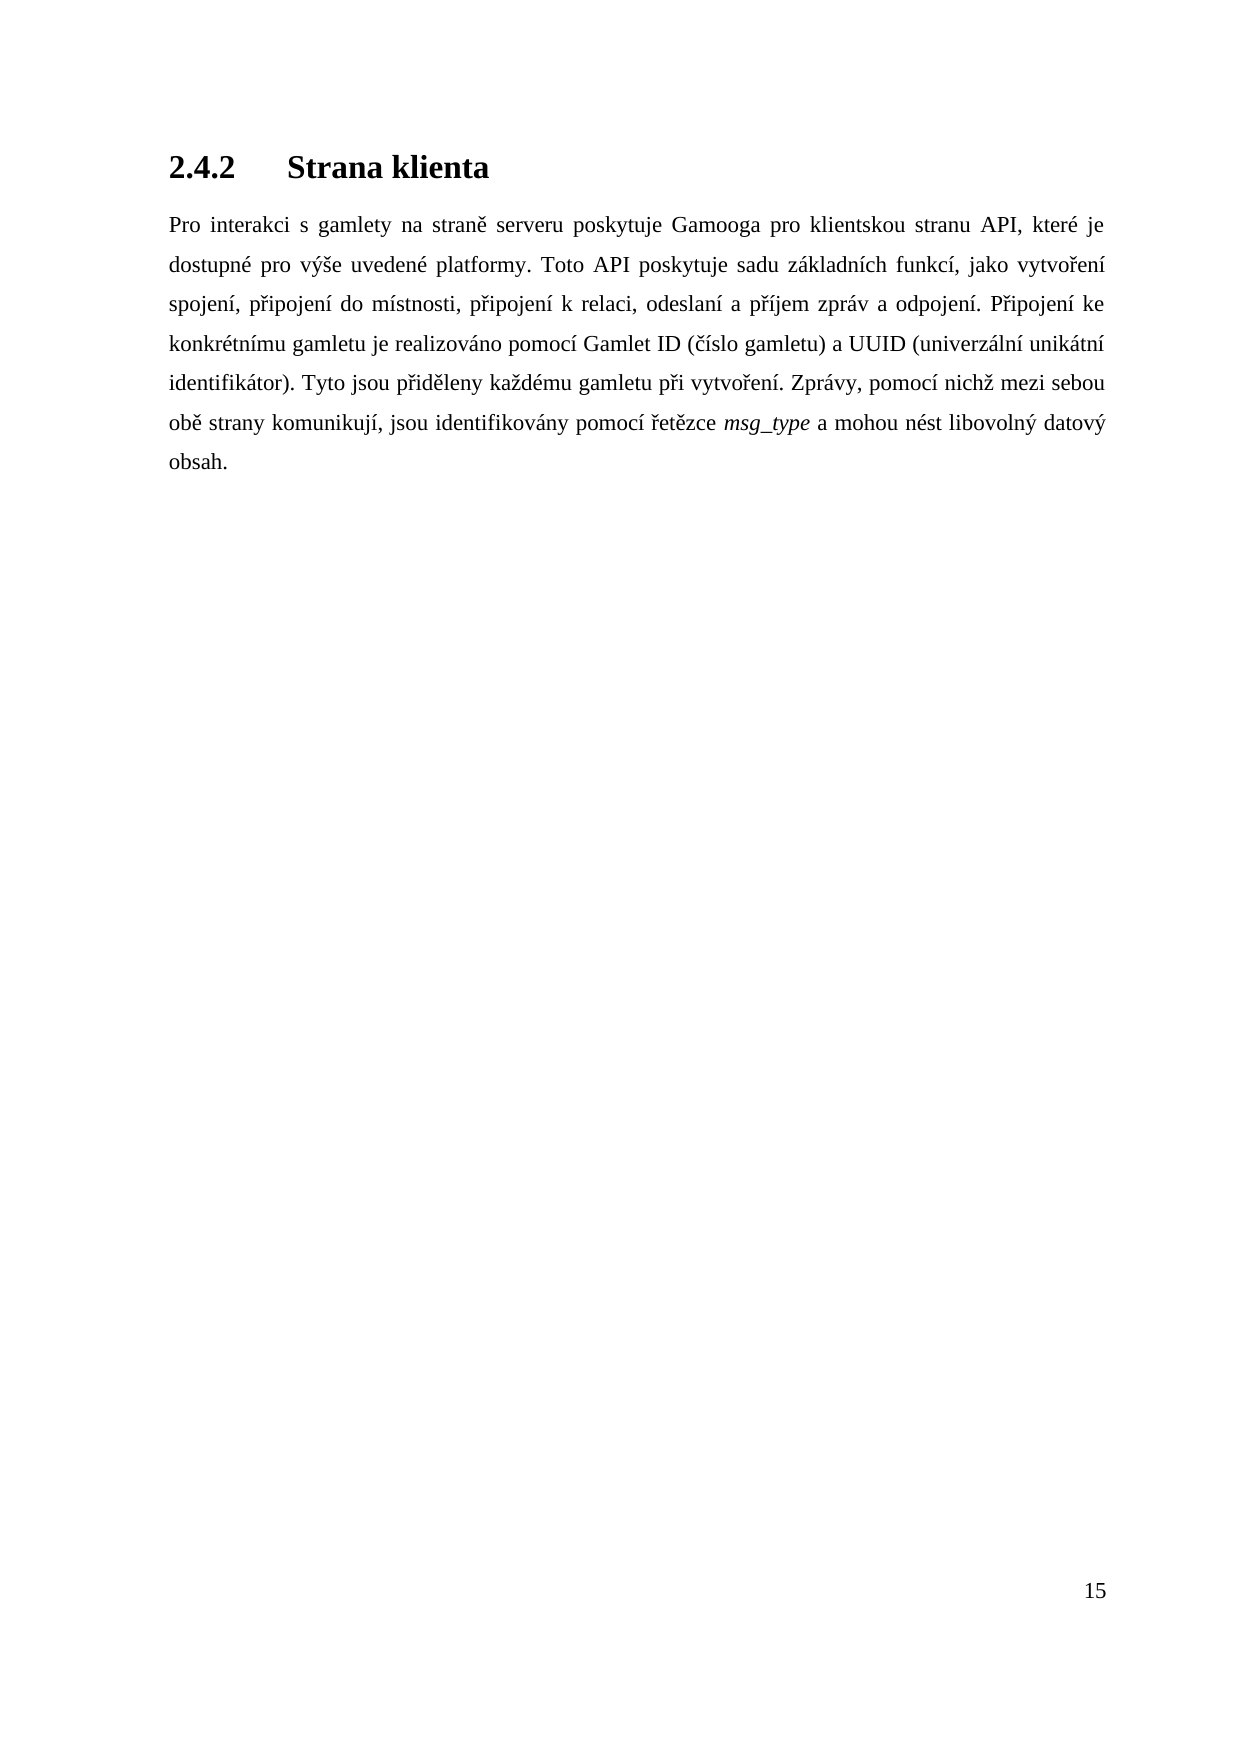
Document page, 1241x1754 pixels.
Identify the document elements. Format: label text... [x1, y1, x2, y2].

subtitle Strana klienta [169, 148, 1106, 186]
text Pro interakci s gamlety na straně serveru poskytuje Gamooga pro klientskou stranu API, které je dostupné pro výše uvedené platformy. Toto API poskytuje sadu základních funkcí, jako vytvoření spojení, připojení do místnosti, připojení k relaci, odeslaní a příjem zpráv a odpojení. Připojení ke konkrétnímu gamletu je realizováno pomocí Gamlet ID (číslo gamletu) a UUID (univerzální unikátní identifikátor). Tyto jsou přiděleny každému gamletu při vytvoření. Zprávy, pomocí nichž mezi sebou obě strany komunikují, jsou identifikovány pomocí řetězce msg_type a mohou nést libovolný datový obsah. [169, 211, 1106, 474]
